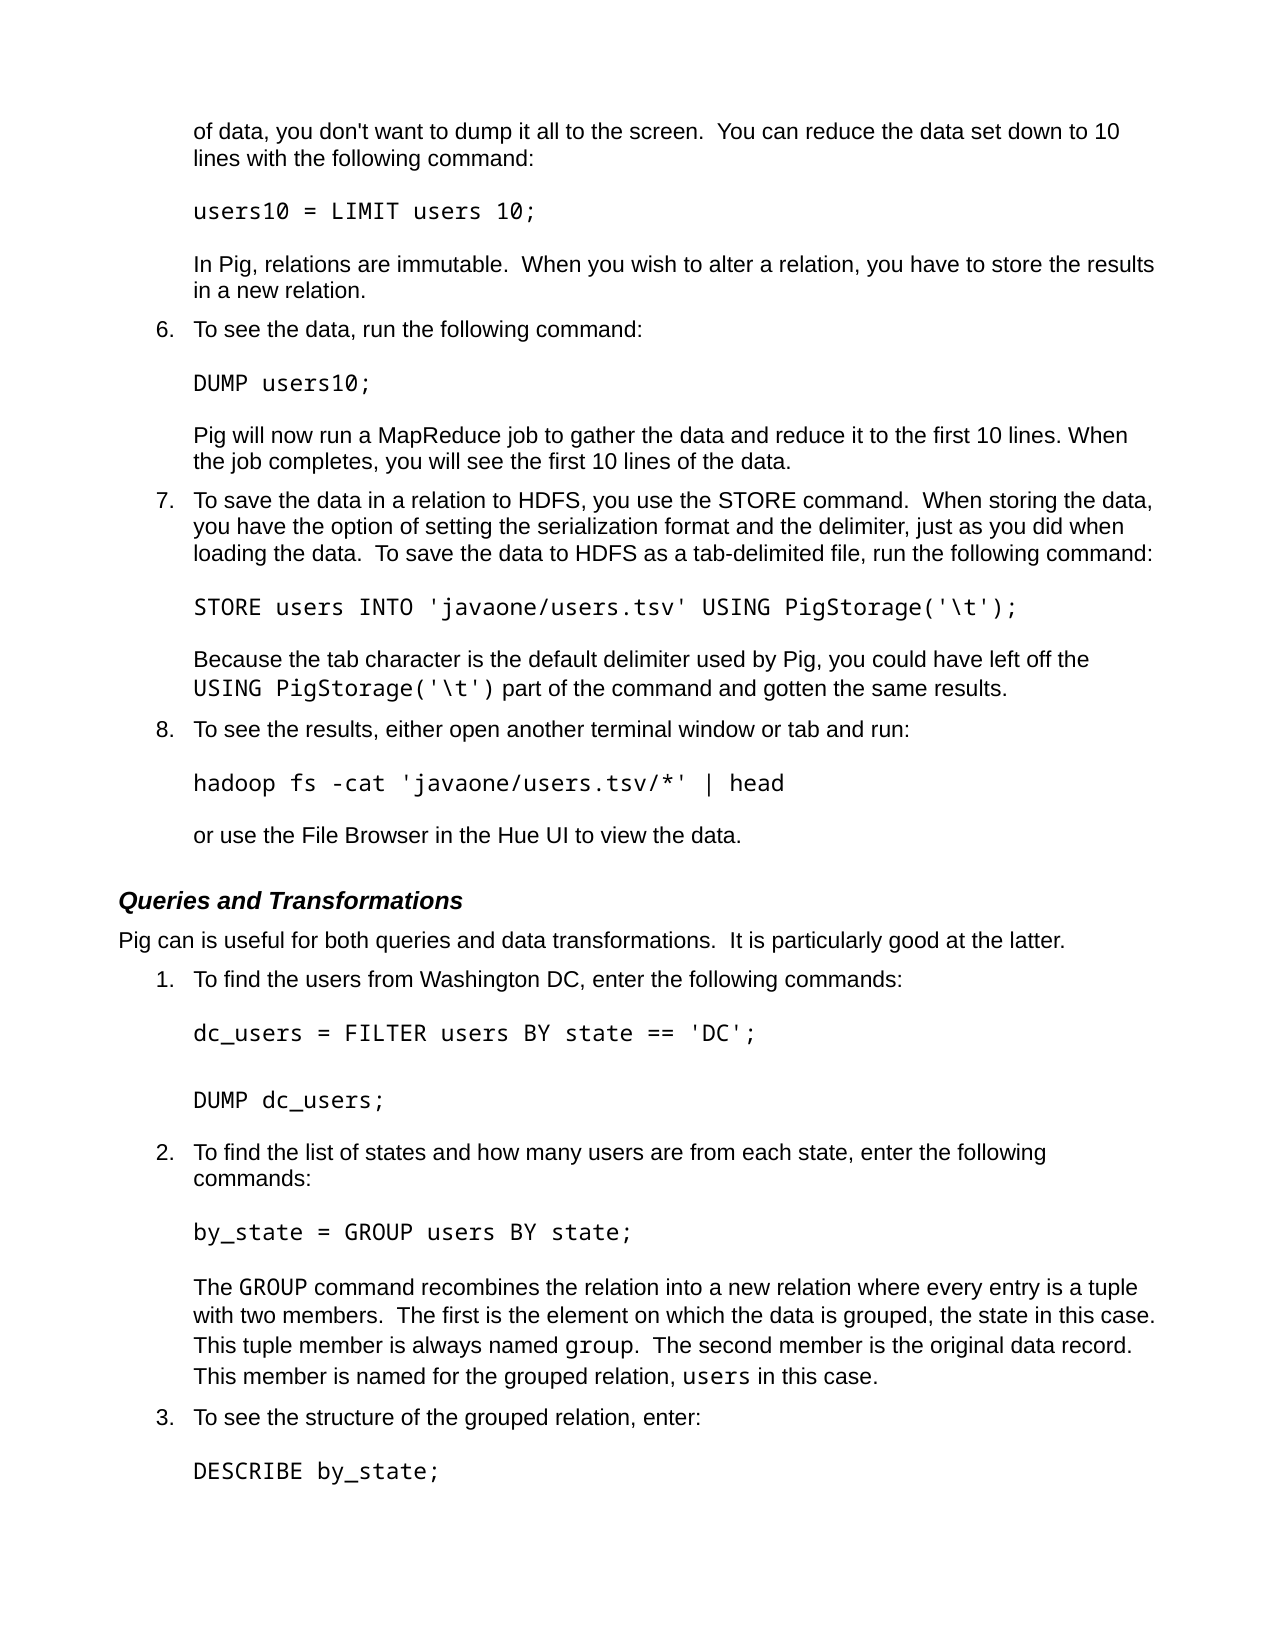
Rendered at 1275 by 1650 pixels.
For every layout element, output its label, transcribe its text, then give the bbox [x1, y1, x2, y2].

list To save the data in a relation to HDFS, you use the STORE command. When storing the data, you have the option of setting the serialization format and the delimiter, just as you did when loading the data. To save the data to HDFS as a tab-delimited file, run the following command: [156, 487, 1157, 566]
list DUMP dc_users; [156, 1084, 1157, 1115]
list Because the tab character is the default delimiter used by Pig, you could have left off the USING PigStorage('\t') part of the command and gotten the same results. [156, 646, 1157, 703]
list dc_users = FILTER users BY state == 'DC'; [156, 1016, 1157, 1048]
list To see the structure of the grouped relation, enter: [156, 1404, 1157, 1430]
list by_state = GROUP users BY state; [156, 1216, 1157, 1247]
text Pig can is useful for both queries and data transformations. It is particularly good at the latter. [118, 927, 1157, 953]
list DESCRIBE by_state; [156, 1455, 1157, 1486]
list To see the data, run the following command: [156, 316, 1157, 342]
subtitle Queries and Transformations [118, 886, 1157, 914]
list of data, you don't want to dump it all to the screen. You can reduce the data set down to 10 lines with the following command: [156, 118, 1157, 171]
list To see the results, either open another terminal window or tab and run: [156, 716, 1157, 742]
list hadoop fs -cat 'javaone/users.tsv/*' | head [156, 767, 1157, 798]
list STORE users INTO 'javaone/users.tsv' USING PigStorage('\t'); [156, 591, 1157, 622]
list The GROUP command recombines the relation into a new relation where every entry is a tuple with two members. The first is the element on which the data is grouped, the state in this case. This tuple member is always named group. The second member is the original data record. This member is named for the grouped relation, users in this case. [156, 1271, 1157, 1391]
list In Pig, relations are immutable. When you wish to alter a relation, you have to store the results in a new relation. [156, 251, 1157, 303]
list users10 = LIMIT users 10; [156, 195, 1157, 227]
list To find the users from Washington DC, enter the following commands: [156, 966, 1157, 992]
list To find the list of states and how many users are from each state, enter the following commands: [156, 1139, 1157, 1192]
list DUMP users10; [156, 367, 1157, 398]
list or use the File Browser in the Hue UI to view the data. [156, 822, 1157, 848]
list Pig will now run a MapReduce job to gather the data and reduce it to the first 10 lines. When the job completes, you will see the first 10 lines of the data. [156, 422, 1157, 474]
